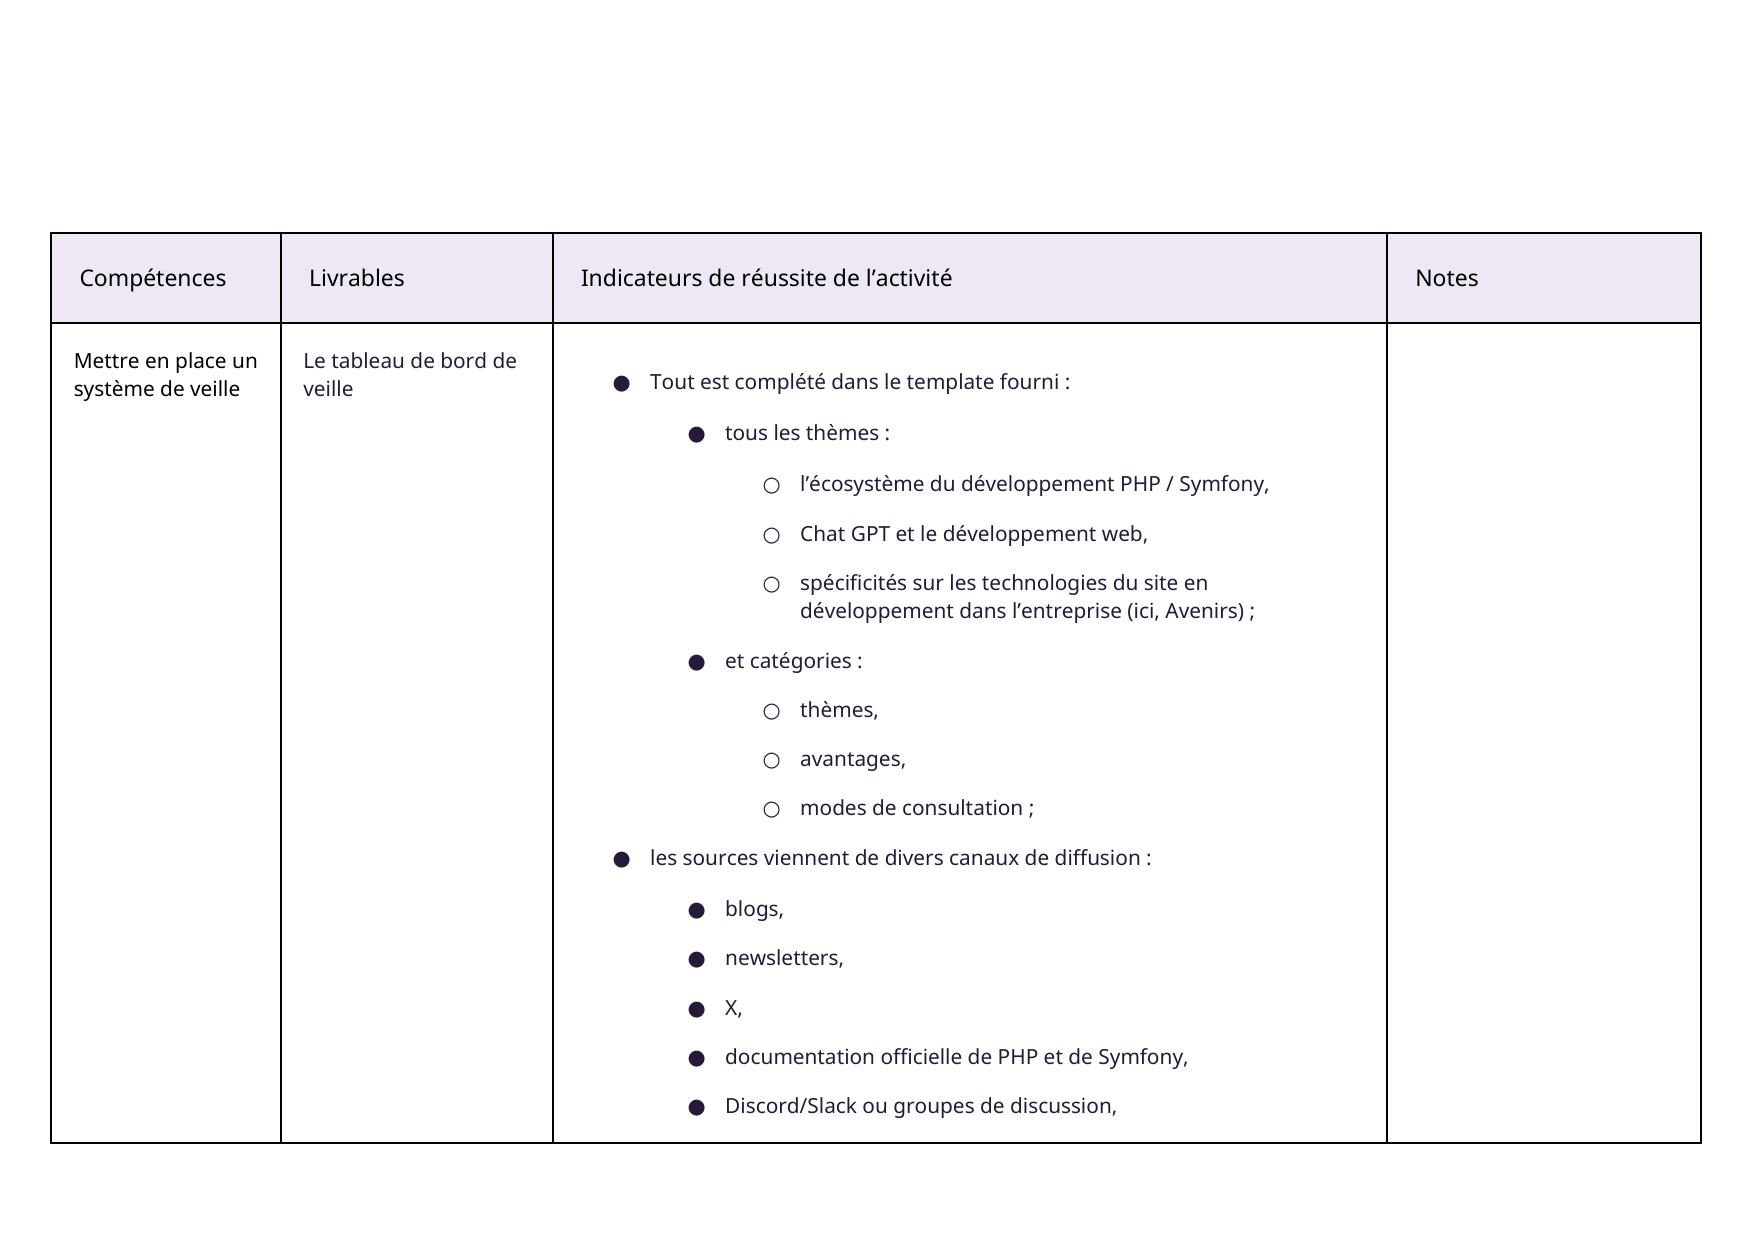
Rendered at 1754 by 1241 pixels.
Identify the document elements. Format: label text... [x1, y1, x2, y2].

table_cell [1388, 324, 1700, 1142]
table_header Compétences [52, 234, 280, 322]
table_cell Le tableau de bord de veille [282, 324, 552, 1142]
table_cell Tout est complété dans le template fourni : tous les thèmes : l’écosystème du développement PHP / Symfony, Chat GPT et le développement web, spécificités sur les technologies du site en développement dans l’entreprise (ici, Avenirs) ; et catégories : thèmes, avantages, modes de consultation ; les sources viennent de divers canaux de diffusion : blogs, newsletters, X, documentation officielle de PHP et de Symfony, Discord/Slack ou groupes de discussion, sites spécialisés, conférences, chaînes Youtube… ; les sources d’information sont fiables et pertinentes ; le système de veille est lisible et ordonné ; la veille peut aider l’étudiant à établir une solution intéressante pour le client Avenirs. [554, 324, 1386, 1142]
table_header Indicateurs de réussite de l’activité [554, 234, 1386, 322]
table_cell Mettre en place un système de veille [52, 324, 280, 1142]
table_header Livrables [282, 234, 552, 322]
table_header Notes [1388, 234, 1700, 322]
